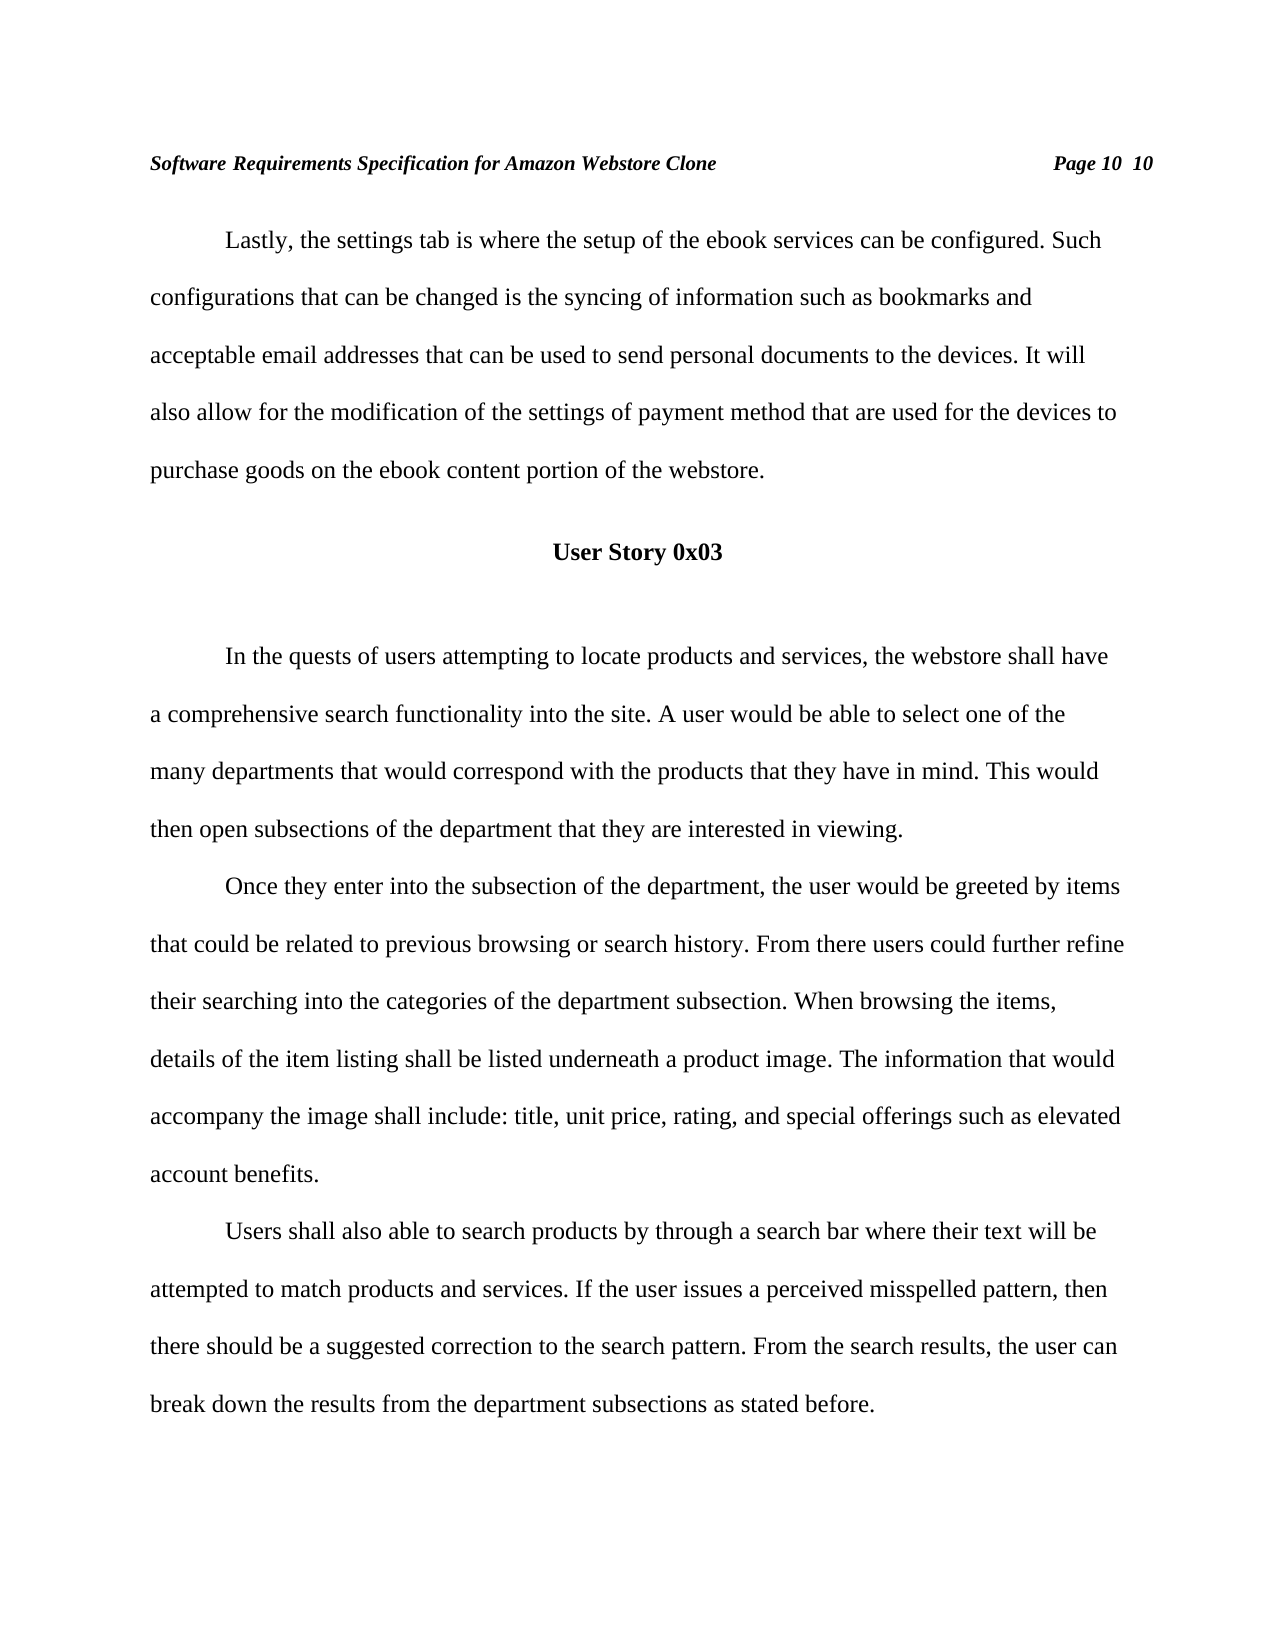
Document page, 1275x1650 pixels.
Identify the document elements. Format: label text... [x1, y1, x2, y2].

title User Story 0x03 [150, 537, 1125, 566]
text Users shall also able to search products by through a search bar where their text will be attempted to match products and services. If the user issues a perceived misspelled pattern, then there should be a suggested correction to the search pattern. From the search results, the user can break down the results from the department subsections as stated before. [150, 1216, 1125, 1417]
text Lastly, the settings tab is where the setup of the ebook services can be configured. Such configurations that can be changed is the syncing of information such as bookmarks and acceptable email addresses that can be used to send personal documents to the devices. It will also allow for the modification of the settings of payment method that are used for the devices to purchase goods on the ebook content portion of the webstore. [150, 225, 1125, 484]
text Once they enter into the subsection of the department, the user would be greeted by items that could be related to previous browsing or search history. From there users could further refine their searching into the categories of the department subsection. When browsing the items, details of the item listing shall be listed underneath a product image. The information that would accompany the image shall include: title, unit price, rating, and special offerings such as elevated account benefits. [150, 871, 1125, 1187]
text In the quests of users attempting to locate products and services, the webstore shall have a comprehensive search functionality into the site. A user would be able to select one of the many departments that would correspond with the products that they have in mind. This would then open subsections of the department that they are interested in viewing. [150, 641, 1125, 842]
